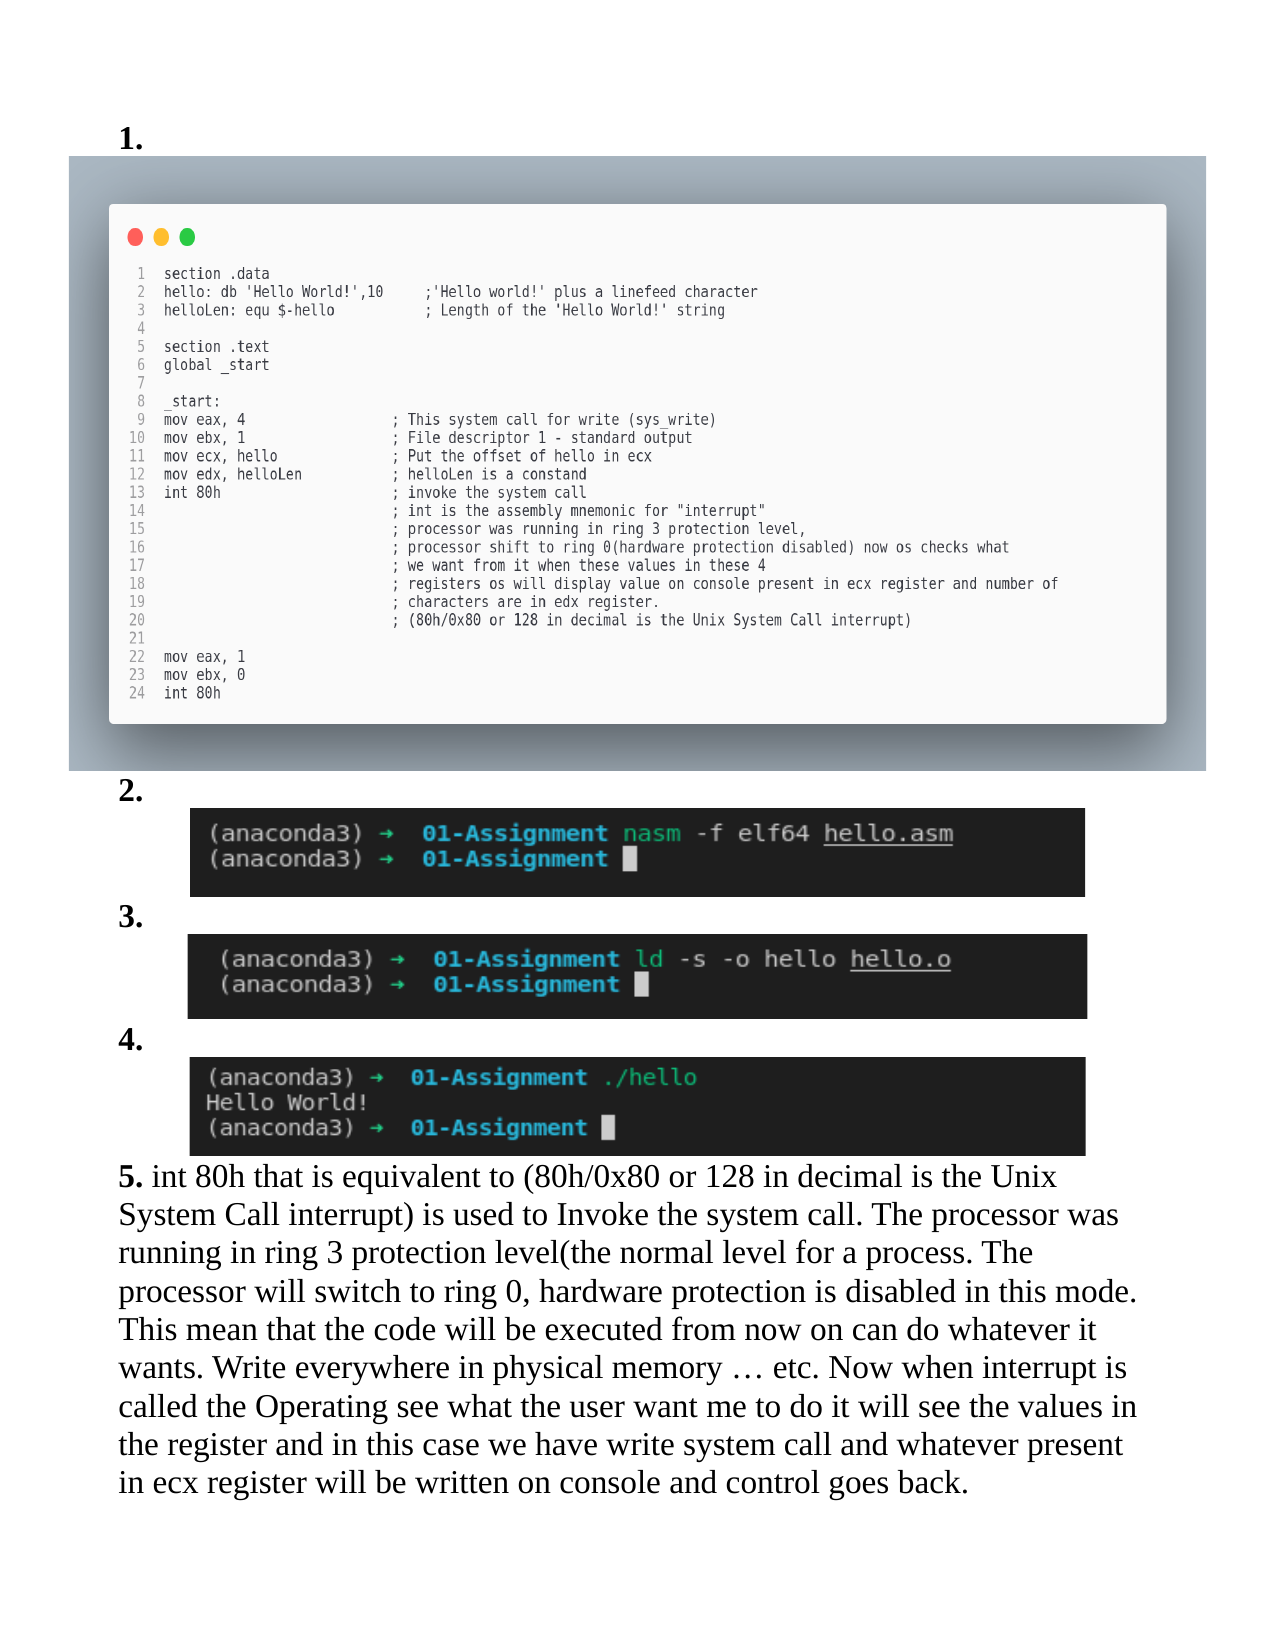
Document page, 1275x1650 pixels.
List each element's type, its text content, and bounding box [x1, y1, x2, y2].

picture [189, 1057, 1086, 1156]
picture [68, 156, 1207, 771]
picture [190, 808, 1086, 897]
text 2. [118, 771, 1157, 809]
text 5. int 80h that is equivalent to (80h/0x80 or 128 in decimal is the Unix System Call interrupt) is used to Invoke the system call. The processor was running in ring 3 protection level(the normal level for a process. The processor will switch to ring 0, hardware protection is disabled in this mode. This mean that the code will be executed from now on can do whatever it wants. Write everywhere in physical memory … etc. Now when interrupt is called the Operating see what the user want me to do it will see the values in the register and in this case we have write system call and whatever present in ecx register will be written on console and control goes back. [118, 1057, 1157, 1501]
picture [187, 934, 1088, 1019]
text 1. [118, 118, 1157, 156]
text 3. [118, 809, 1157, 935]
text 4. [118, 935, 1157, 1057]
